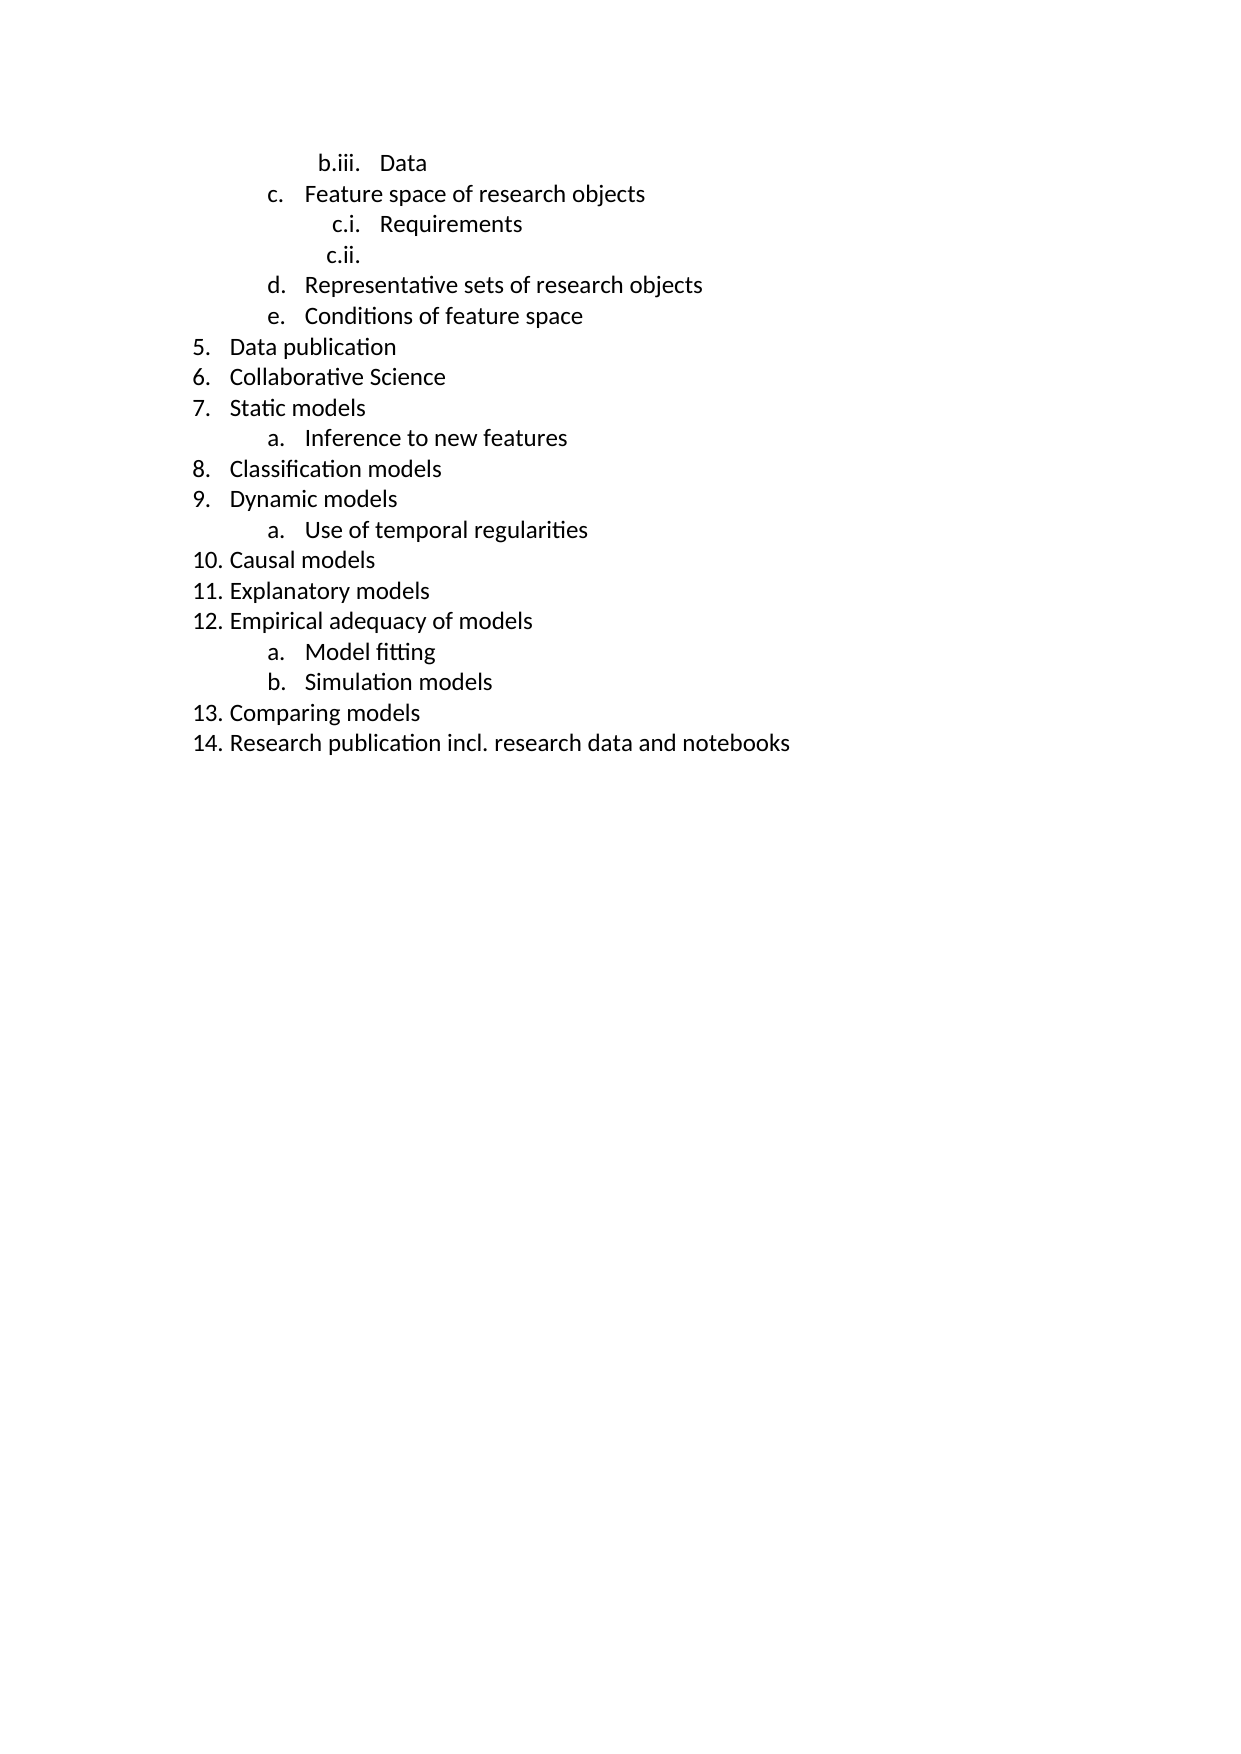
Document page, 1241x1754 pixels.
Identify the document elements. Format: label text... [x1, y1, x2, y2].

list Conditions of feature space [267, 300, 1093, 331]
list Classification models [192, 453, 1093, 483]
list Inference to new features [267, 422, 1093, 453]
list Empirical adequacy of models [192, 605, 1093, 636]
list Static models [192, 392, 1093, 422]
list Explanatory models [192, 575, 1093, 605]
list Requirements [361, 209, 1093, 239]
list Collaborative Science [192, 361, 1093, 392]
list Data [361, 148, 1093, 178]
list Use of temporal regularities [267, 514, 1093, 544]
list Dynamic models [192, 483, 1093, 514]
list Simulation models [267, 666, 1093, 697]
list Data publication [192, 331, 1093, 361]
list Research publication incl. research data and notebooks [192, 727, 1093, 758]
list Representative sets of research objects [267, 270, 1093, 300]
list Comparing models [192, 697, 1093, 727]
list Causal models [192, 544, 1093, 575]
list Feature space of research objects [267, 178, 1093, 209]
list Model fitting [267, 636, 1093, 666]
